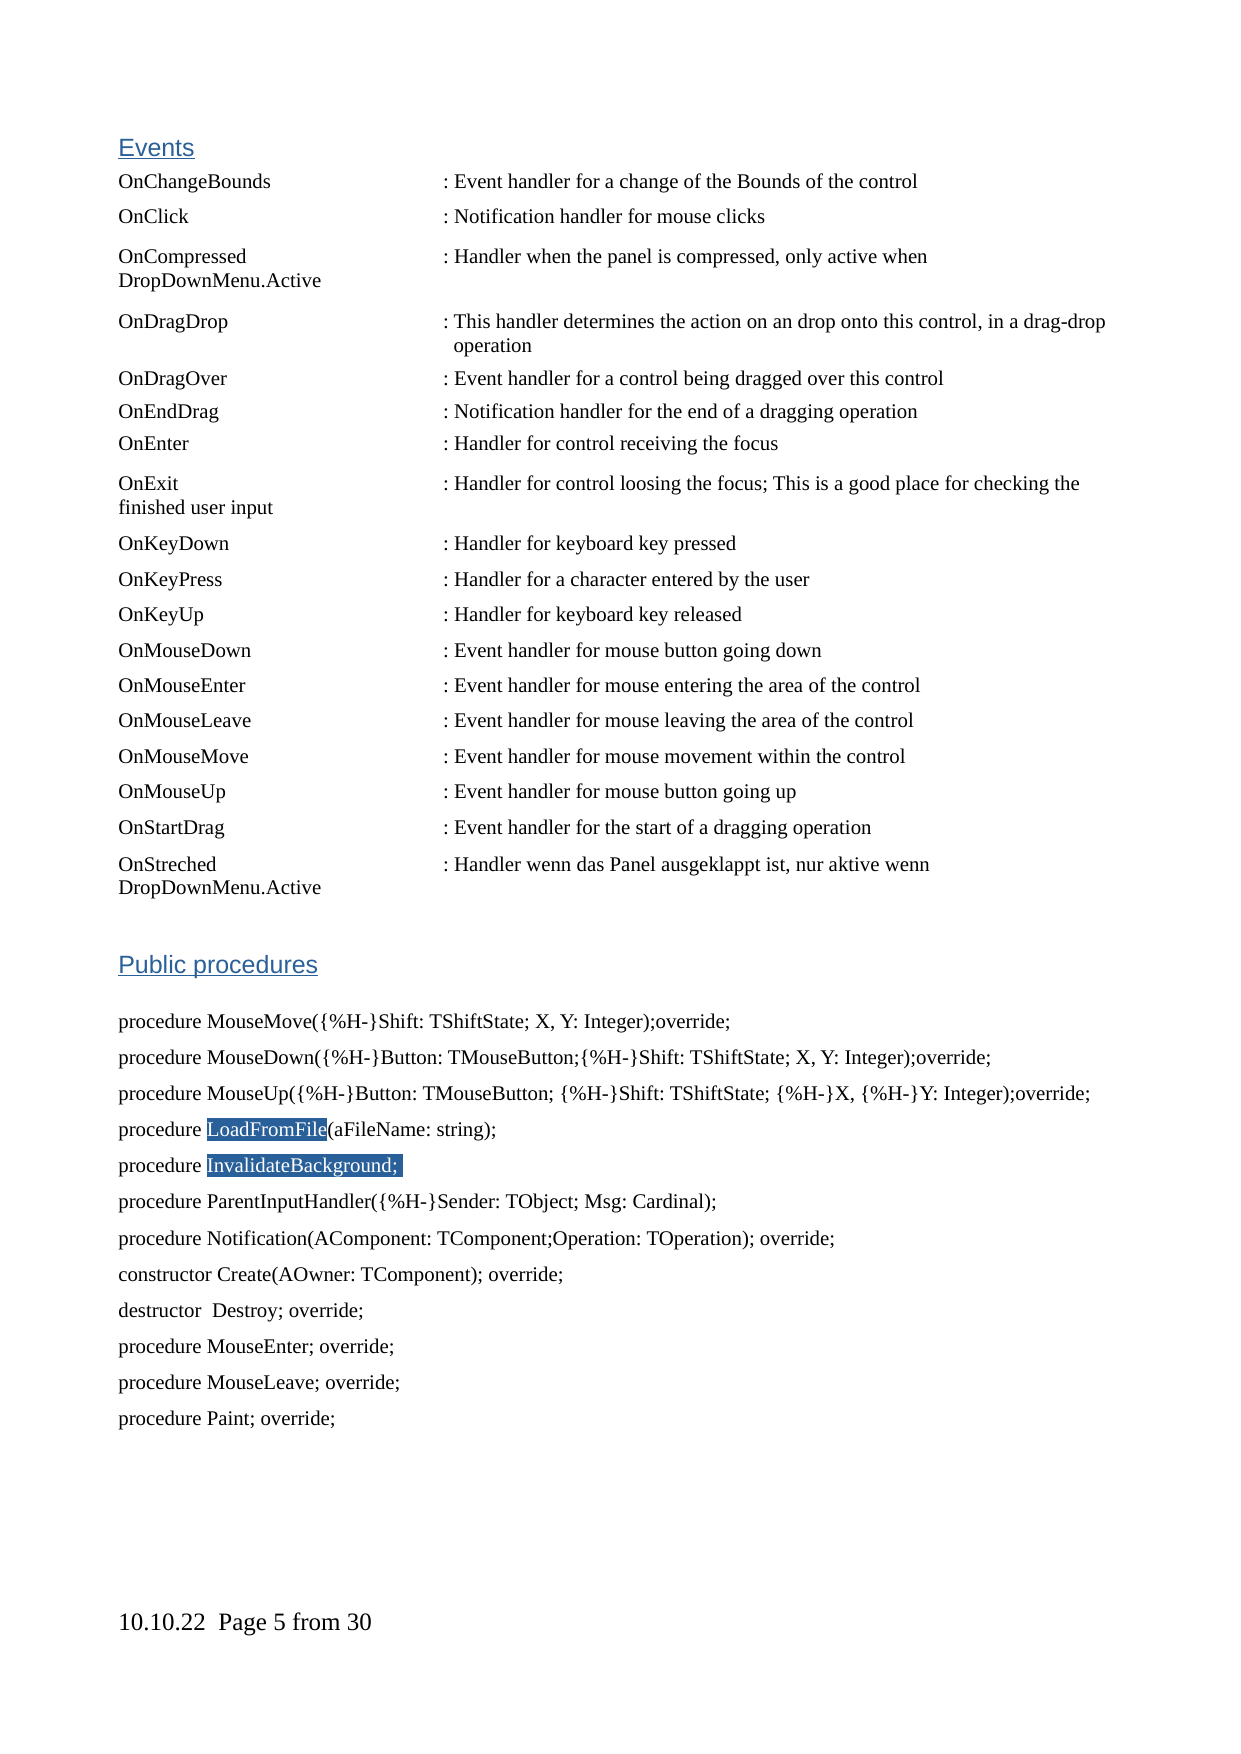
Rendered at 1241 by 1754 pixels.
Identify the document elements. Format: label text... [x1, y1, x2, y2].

text OnEnter : Handler for control receiving the focus [118, 436, 1122, 454]
subtitle Public procedures [118, 949, 1122, 979]
text OnMouseMove : Event handler for mouse movement within the control [118, 749, 1122, 767]
text OnKeyUp : Handler for keyboard key released [118, 607, 1122, 625]
text OnKeyPress : Handler for a character entered by the user [118, 572, 1122, 590]
text procedure Paint; override; [118, 1406, 1122, 1430]
text OnClick : Notification handler for mouse clicks [118, 209, 1122, 227]
subtitle Events [118, 133, 1122, 161]
text procedure MouseDown({%H-}Button: TMouseButton;{%H-}Shift: TShiftState; X, Y: Integer);override; [118, 1045, 1122, 1069]
text procedure InvalidateBackground; [118, 1153, 1122, 1177]
text OnMouseDown : Event handler for mouse button going down [118, 643, 1122, 661]
text OnChangeBounds : Event handler for a change of the Bounds of the control [118, 174, 1122, 192]
text OnEndDrag : Notification handler for the end of a dragging operation [118, 404, 1122, 422]
text procedure MouseMove({%H-}Shift: TShiftState; X, Y: Integer);override; [118, 1009, 1122, 1033]
text procedure MouseUp({%H-}Button: TMouseButton; {%H-}Shift: TShiftState; {%H-}X, {%H-}Y: Integer);override; [118, 1081, 1122, 1105]
text procedure MouseEnter; override; [118, 1334, 1122, 1358]
text OnStreched : Handler wenn das Panel ausgeklappt ist, nur aktive wenn DropDownMenu.Active [118, 852, 1122, 899]
text OnDragDrop : This handler determines the action on an drop onto this control, in a drag-drop operation [118, 310, 1122, 357]
text procedure Notification(AComponent: TComponent;Operation: TOperation); override; [118, 1226, 1122, 1249]
text procedure LoadFromFile(aFileName: string); [118, 1117, 1122, 1141]
text procedure ParentInputHandler({%H-}Sender: TObject; Msg: Cardinal); [118, 1189, 1122, 1213]
text OnMouseLeave : Event handler for mouse leaving the area of the control [118, 714, 1122, 731]
text procedure MouseLeave; override; [118, 1370, 1122, 1394]
text OnStartDrag : Event handler for the start of a dragging operation [118, 820, 1122, 838]
text destructor Destroy; override; [118, 1298, 1122, 1322]
text OnCompressed : Handler when the panel is compressed, only active when DropDownMenu.Active [118, 245, 1122, 292]
text OnDragOver : Event handler for a control being dragged over this control [118, 372, 1122, 389]
text OnMouseEnter : Event handler for mouse entering the area of the control [118, 678, 1122, 696]
text OnExit : Handler for control loosing the focus; This is a good place for checking the finished user input [118, 472, 1122, 519]
text OnMouseUp : Event handler for mouse button going up [118, 784, 1122, 802]
text constructor Create(AOwner: TComponent); override; [118, 1262, 1122, 1286]
text OnKeyDown : Handler for keyboard key pressed [118, 537, 1122, 554]
